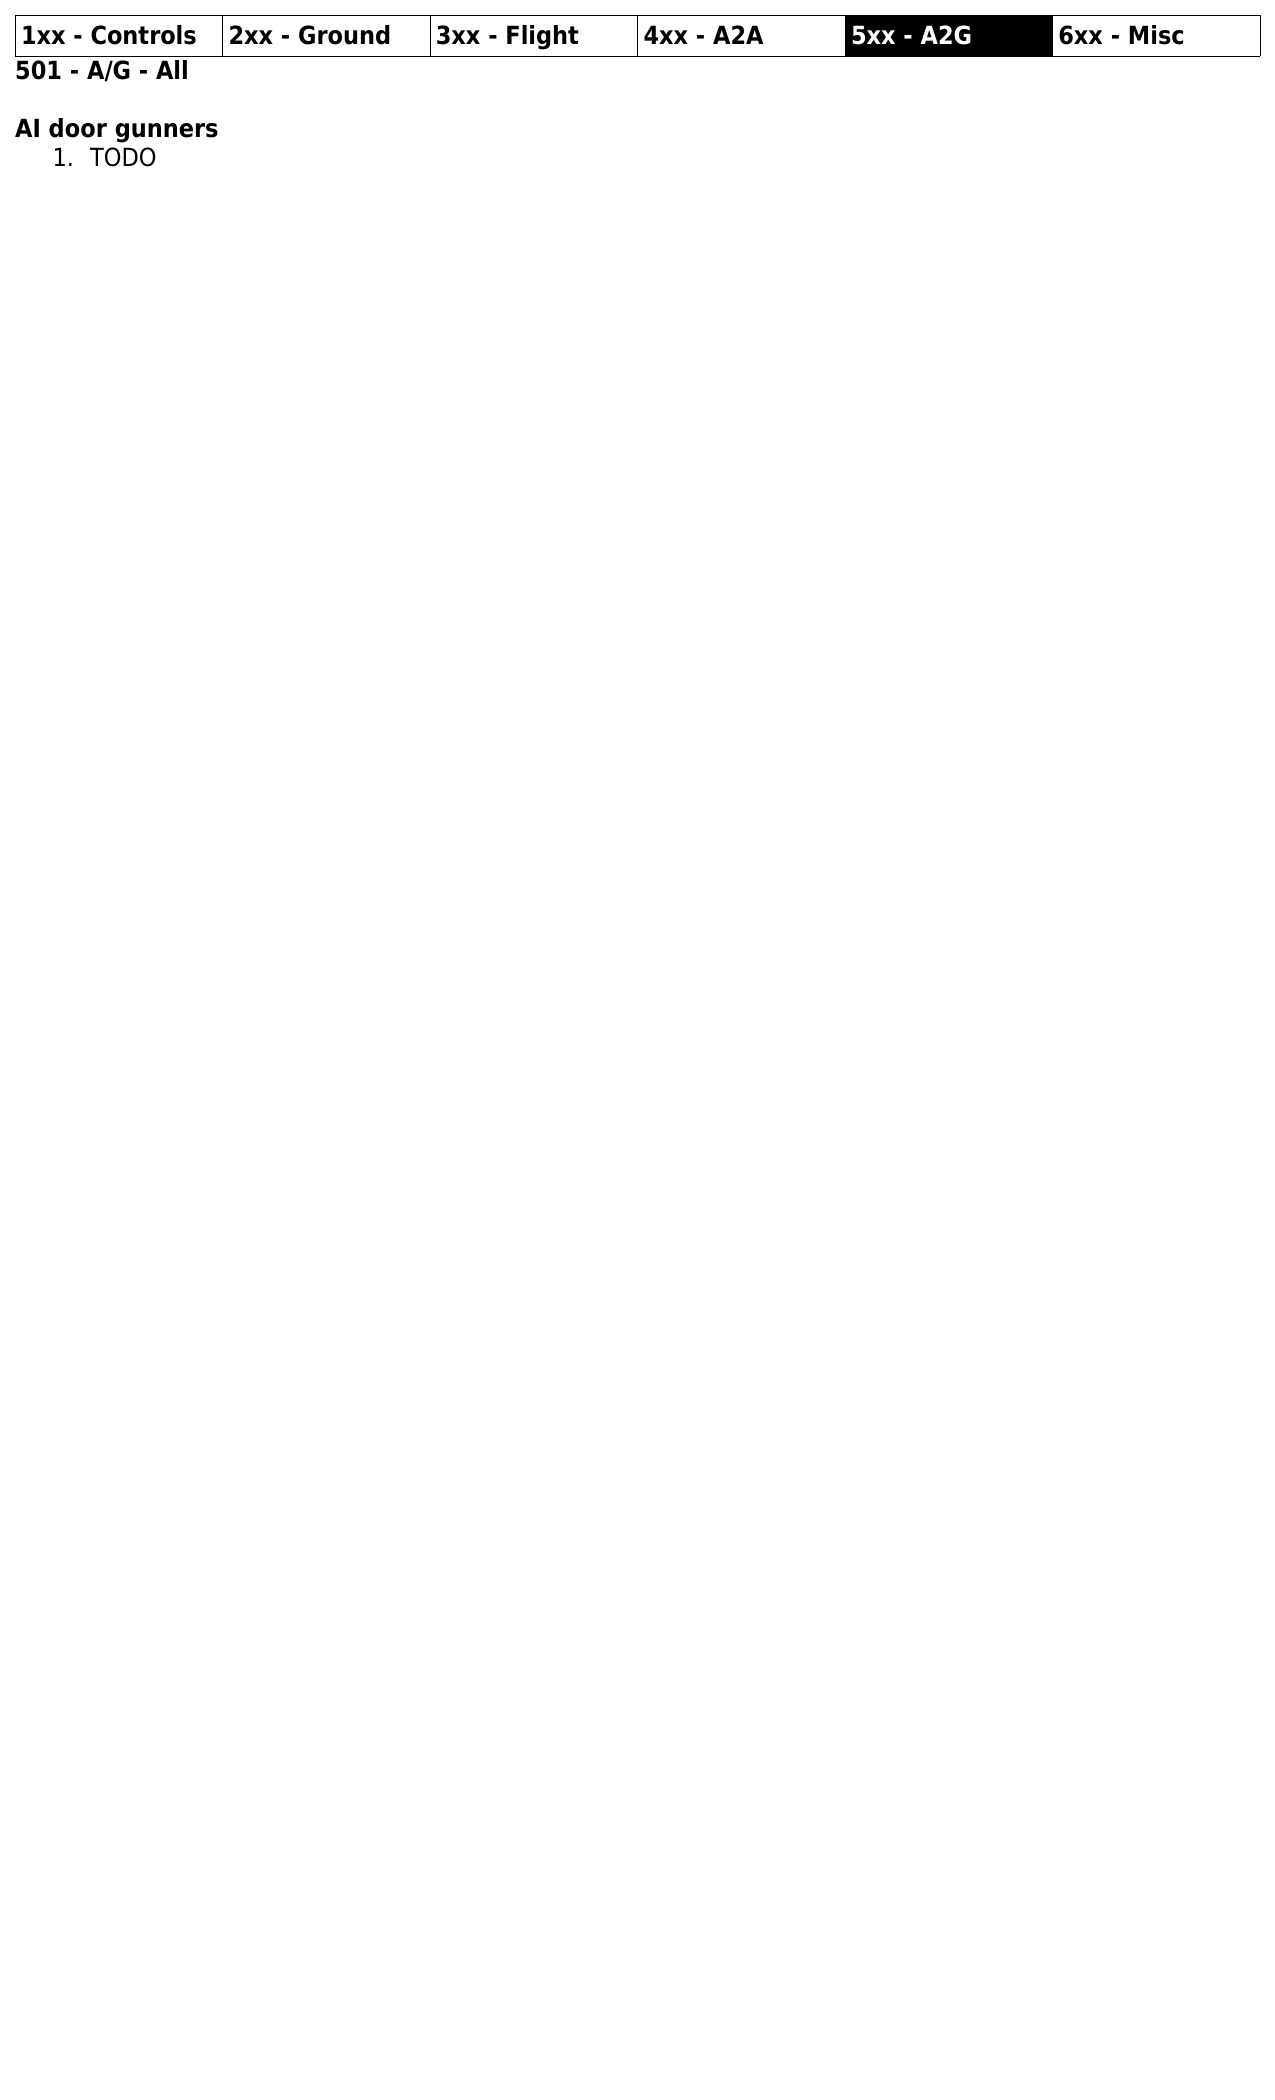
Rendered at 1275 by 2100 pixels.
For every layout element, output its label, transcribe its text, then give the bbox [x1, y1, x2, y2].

table_header 4xx - A2A [638, 16, 845, 56]
list TODO [52, 143, 1260, 173]
table_header 3xx - Flight [431, 16, 637, 56]
text AI door gunners [15, 114, 1260, 143]
text 501 - A/G - All [15, 57, 1260, 85]
table_header 5xx - A2G [846, 16, 1052, 56]
table_header 1xx - Controls [16, 16, 222, 56]
table_header 6xx - Misc [1053, 16, 1260, 56]
table_header 2xx - Ground [223, 16, 430, 56]
